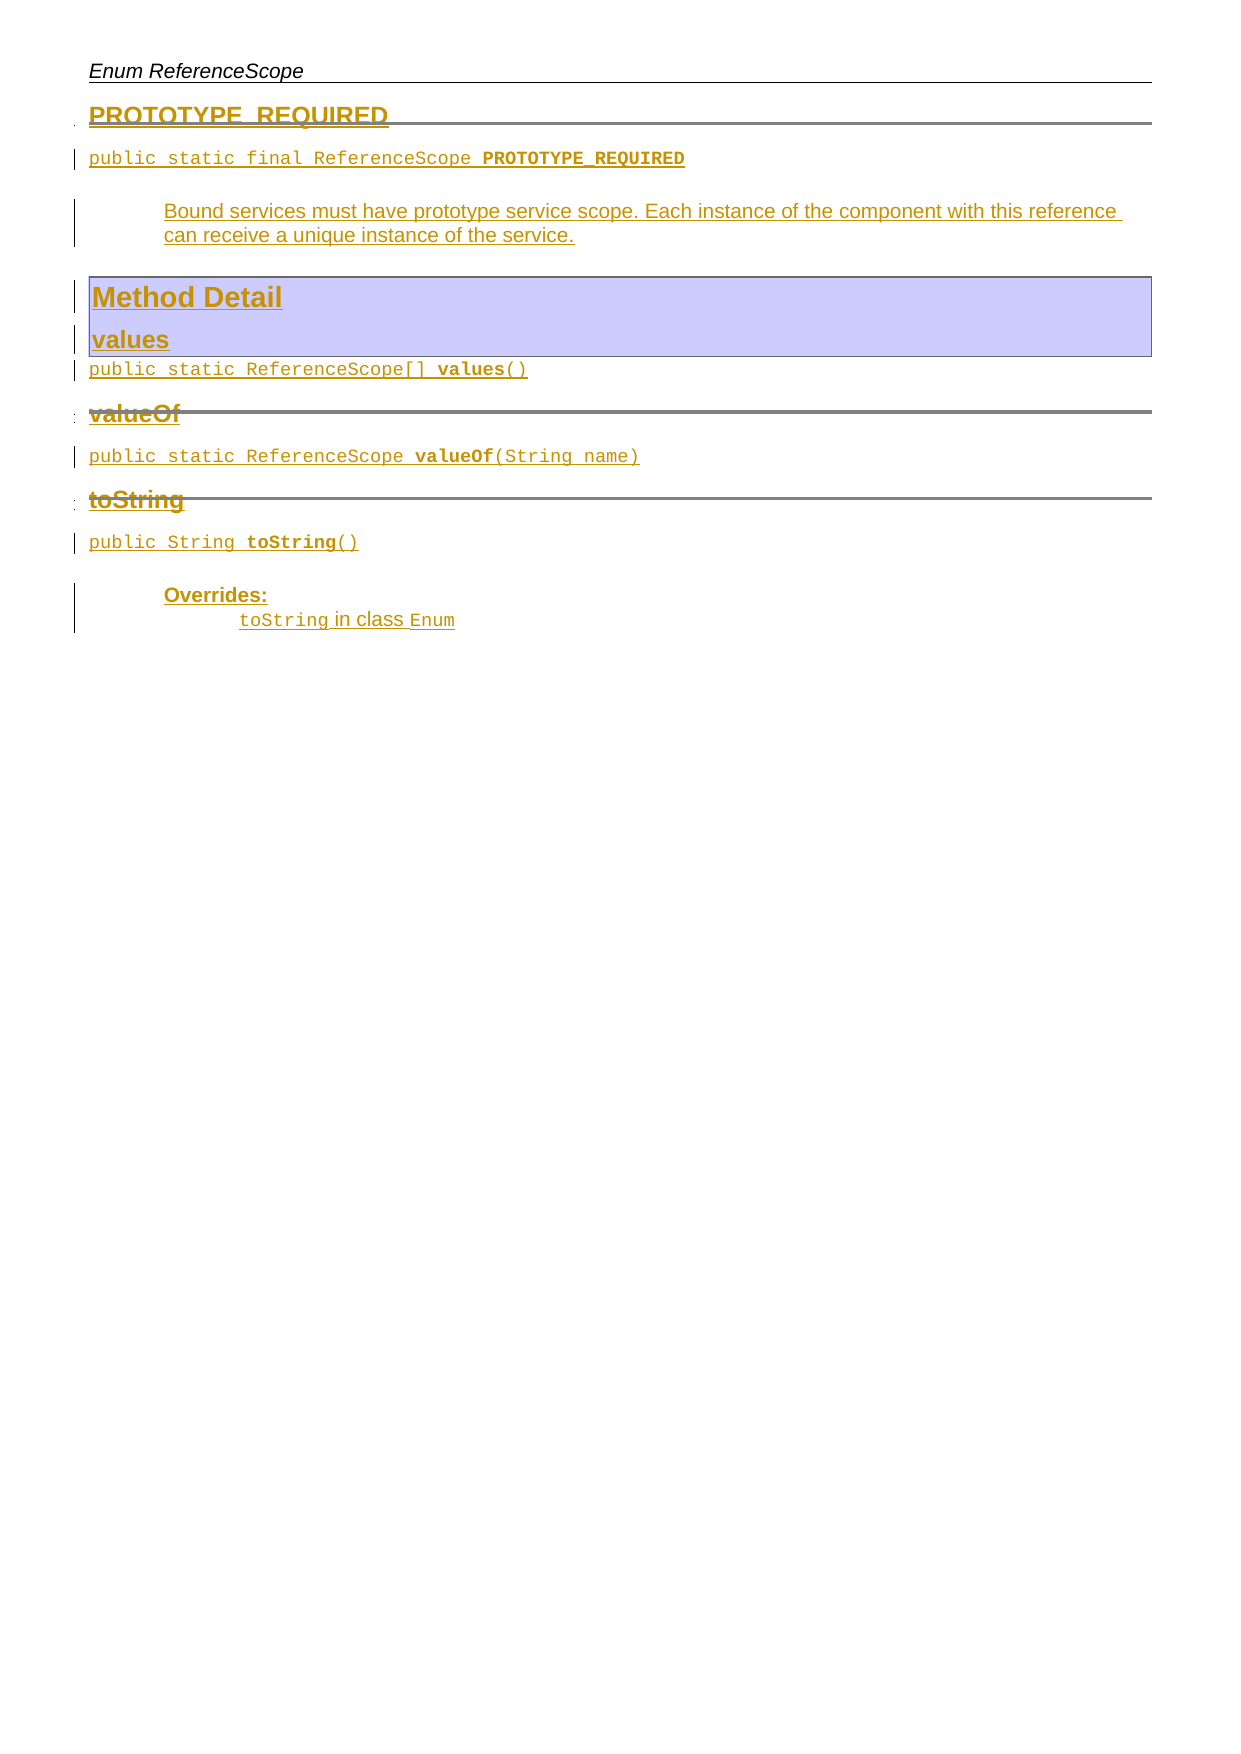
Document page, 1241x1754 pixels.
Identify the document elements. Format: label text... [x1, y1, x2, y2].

subtitle values [90, 322, 1151, 356]
text Bound services must have prototype service scope. Each instance of the component with this reference can receive a unique instance of the service. [163, 199, 1152, 247]
text public static ReferenceScope valueOf(String name) [88, 446, 1152, 468]
text toString in class Enum [238, 607, 1152, 632]
text public String toString() [88, 533, 1152, 554]
subtitle Method Detail [90, 278, 1151, 313]
text public static final ReferenceScope PROTOTYPE_REQUIRED [88, 149, 1152, 170]
text Overrides: [163, 583, 1152, 607]
text public static ReferenceScope[] values() [88, 360, 1152, 381]
